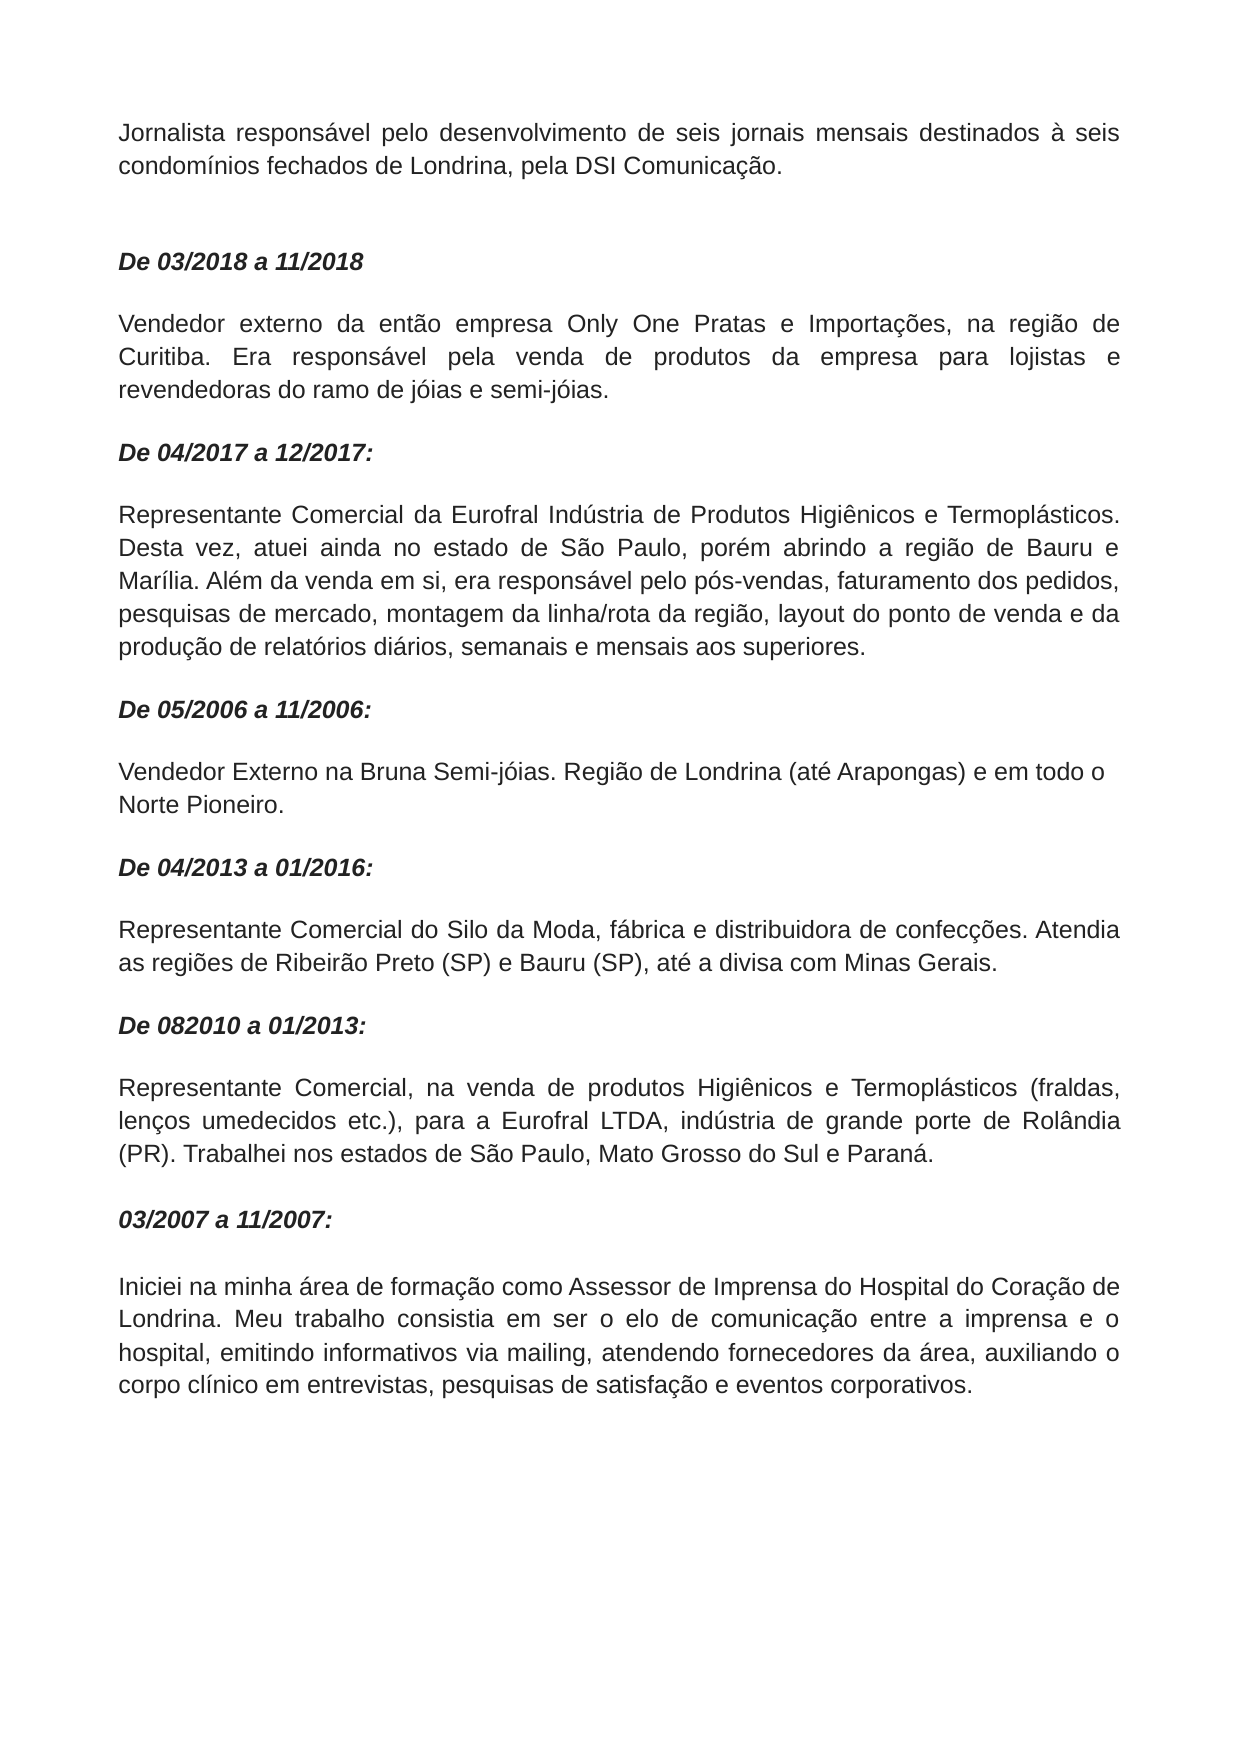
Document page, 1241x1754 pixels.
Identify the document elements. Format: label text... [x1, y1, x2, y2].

text Vendedor Externo na Bruna Semi-jóias. Região de Londrina (até Arapongas) e em todo o Norte Pioneiro. [118, 757, 1122, 819]
text De 04/2017 a 12/2017: [118, 438, 1122, 466]
text De 03/2018 a 11/2018 [118, 247, 1122, 275]
text Jornalista responsável pelo desenvolvimento de seis jornais mensais destinados à seis condomínios fechados de Londrina, pela DSI Comunicação. [118, 118, 1122, 180]
text De 04/2013 a 01/2016: [118, 853, 1122, 882]
text De 082010 a 01/2013: [118, 1011, 1122, 1039]
text Representante Comercial da Eurofral Indústria de Produtos Higiênicos e Termoplásticos. Desta vez, atuei ainda no estado de São Paulo, porém abrindo a região de Bauru e Marília. Além da venda em si, era responsável pelo pós-vendas, faturamento dos pedidos, pesquisas de mercado, montagem da linha/rota da região, layout do ponto de venda e da produção de relatórios diários, semanais e mensais aos superiores. [118, 500, 1122, 661]
text Iniciei na minha área de formação como Assessor de Imprensa do Hospital do Coração de Londrina. Meu trabalho consistia em ser o elo de comunicação entre a imprensa e o hospital, emitindo informativos via mailing, atendendo fornecedores da área, auxiliando o corpo clínico em entrevistas, pesquisas de satisfação e eventos corporativos. [118, 1271, 1122, 1399]
text De 05/2006 a 11/2006: [118, 695, 1122, 723]
text Representante Comercial do Silo da Moda, fábrica e distribuidora de confecções. Atendia as regiões de Ribeirão Preto (SP) e Bauru (SP), até a divisa com Minas Gerais. [118, 915, 1122, 977]
text 03/2007 a 11/2007: [118, 1205, 1122, 1234]
text Representante Comercial, na venda de produtos Higiênicos e Termoplásticos (fraldas, lenços umedecidos etc.), para a Eurofral LTDA, indústria de grande porte de Rolândia (PR). Trabalhei nos estados de São Paulo, Mato Grosso do Sul e Paraná. [118, 1073, 1122, 1168]
text Vendedor externo da então empresa Only One Pratas e Importações, na região de Curitiba. Era responsável pela venda de produtos da empresa para lojistas e revendedoras do ramo de jóias e semi-jóias. [118, 309, 1122, 404]
